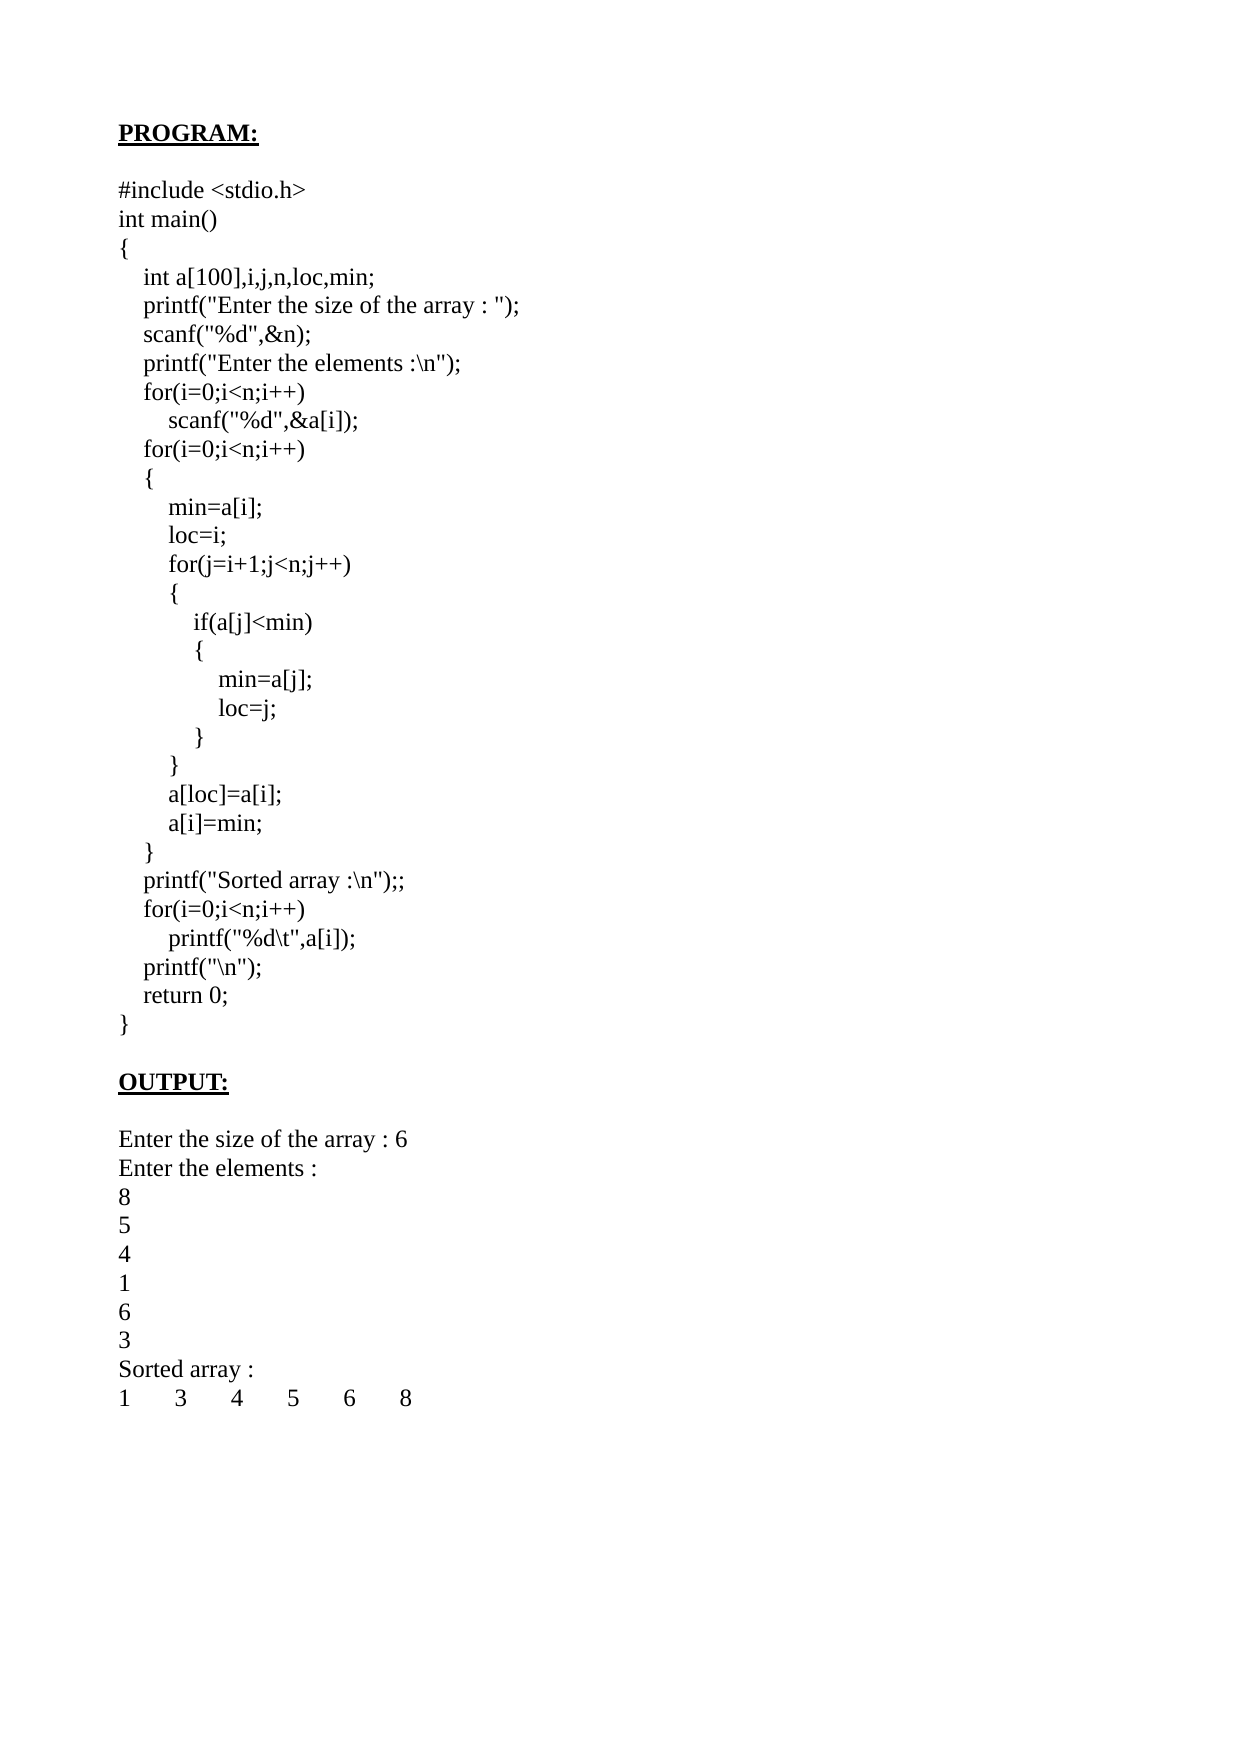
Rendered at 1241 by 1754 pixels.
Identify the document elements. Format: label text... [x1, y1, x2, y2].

text a[i]=min; [118, 808, 1122, 837]
text PROGRAM: [118, 118, 1122, 147]
text printf("\n"); [118, 952, 1122, 981]
text { [118, 463, 1122, 492]
text for(j=i+1;j<n;j++) [118, 549, 1122, 578]
text loc=j; [118, 693, 1122, 722]
text { [118, 578, 1122, 607]
text Sorted array : [118, 1354, 1122, 1383]
text scanf("%d",&a[i]); [118, 406, 1122, 434]
text Enter the size of the array : 6 [118, 1124, 1122, 1153]
text return 0; [118, 981, 1122, 1009]
text printf("%d\t",a[i]); [118, 923, 1122, 952]
text { [118, 636, 1122, 664]
text 6 [118, 1297, 1122, 1326]
text min=a[j]; [118, 664, 1122, 693]
text printf("Sorted array :\n");; [118, 866, 1122, 894]
text int main() [118, 204, 1122, 233]
text 1 [118, 1268, 1122, 1297]
text 8 [118, 1182, 1122, 1211]
text } [118, 722, 1122, 751]
text for(i=0;i<n;i++) [118, 377, 1122, 406]
text OUTPUT: [118, 1067, 1122, 1096]
text } [118, 1009, 1122, 1038]
text } [118, 751, 1122, 779]
text for(i=0;i<n;i++) [118, 894, 1122, 923]
text min=a[i]; [118, 492, 1122, 521]
text for(i=0;i<n;i++) [118, 434, 1122, 463]
text 5 [118, 1211, 1122, 1239]
text 3 [118, 1326, 1122, 1354]
text if(a[j]<min) [118, 607, 1122, 636]
text 4 [118, 1239, 1122, 1268]
text printf("Enter the elements :\n"); [118, 348, 1122, 377]
text Enter the elements : [118, 1153, 1122, 1182]
text int a[100],i,j,n,loc,min; [118, 262, 1122, 291]
text loc=i; [118, 521, 1122, 549]
text { [118, 233, 1122, 262]
text #include <stdio.h> [118, 176, 1122, 204]
text } [118, 837, 1122, 866]
text scanf("%d",&n); [118, 319, 1122, 348]
text a[loc]=a[i]; [118, 779, 1122, 808]
text 1 3 4 5 6 8 [118, 1383, 1122, 1412]
text printf("Enter the size of the array : "); [118, 291, 1122, 319]
